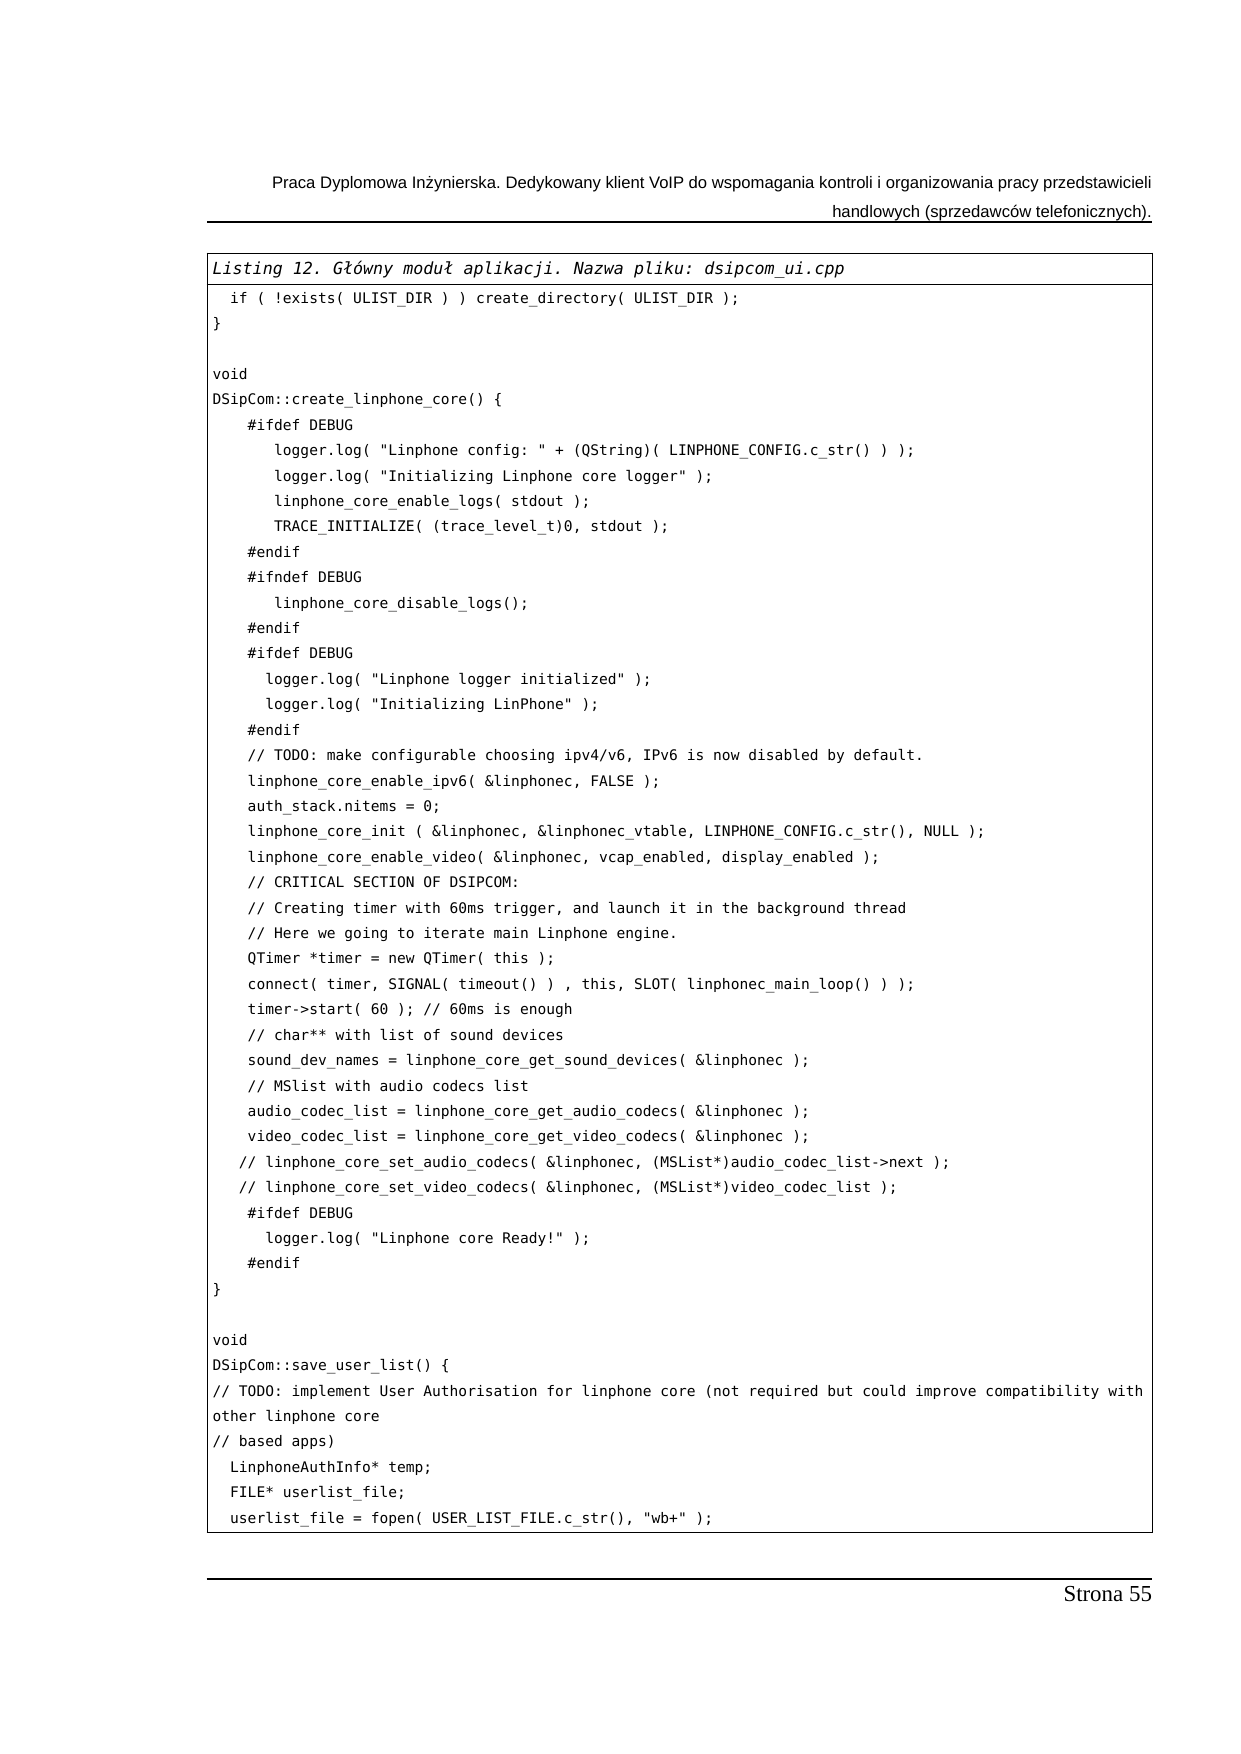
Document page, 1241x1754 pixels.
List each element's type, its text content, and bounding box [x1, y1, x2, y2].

table_cell if ( !exists( ULIST_DIR ) ) create_directory( ULIST_DIR ); } void DSipCom::create_linphone_core() { #ifdef DEBUG logger.log( "Linphone config: " + (QString)( LINPHONE_CONFIG.c_str() ) ); logger.log( "Initializing Linphone core logger" ); linphone_core_enable_logs( stdout ); TRACE_INITIALIZE( (trace_level_t)0, stdout ); #endif #ifndef DEBUG linphone_core_disable_logs(); #endif #ifdef DEBUG logger.log( "Linphone logger initialized" ); logger.log( "Initializing LinPhone" ); #endif // TODO: make configurable choosing ipv4/v6, IPv6 is now disabled by default. linphone_core_enable_ipv6( &linphonec, FALSE ); auth_stack.nitems = 0; linphone_core_init ( &linphonec, &linphonec_vtable, LINPHONE_CONFIG.c_str(), NULL ); linphone_core_enable_video( &linphonec, vcap_enabled, display_enabled ); // CRITICAL SECTION OF DSIPCOM: // Creating timer with 60ms trigger, and launch it in the background thread // Here we going to iterate main Linphone engine. QTimer *timer = new QTimer( this ); connect( timer, SIGNAL( timeout() ) , this, SLOT( linphonec_main_loop() ) ); timer->start( 60 ); // 60ms is enough // char** with list of sound devices sound_dev_names = linphone_core_get_sound_devices( &linphonec ); // MSlist with audio codecs list audio_codec_list = linphone_core_get_audio_codecs( &linphonec ); video_codec_list = linphone_core_get_video_codecs( &linphonec ); // linphone_core_set_audio_codecs( &linphonec, (MSList*)audio_codec_list->next ); // linphone_core_set_video_codecs( &linphonec, (MSList*)video_codec_list ); #ifdef DEBUG logger.log( "Linphone core Ready!" ); #endif } void DSipCom::save_user_list() { // TODO: implement User Authorisation for linphone core (not required but could improve compatibility with other linphone core // based apps) LinphoneAuthInfo* temp; FILE* userlist_file; userlist_file = fopen( USER_LIST_FILE.c_str(), "wb+" ); [208, 285, 1152, 1532]
table_header Listing 12. Główny moduł aplikacji. Nazwa pliku: dsipcom_ui.cpp [208, 254, 1152, 284]
